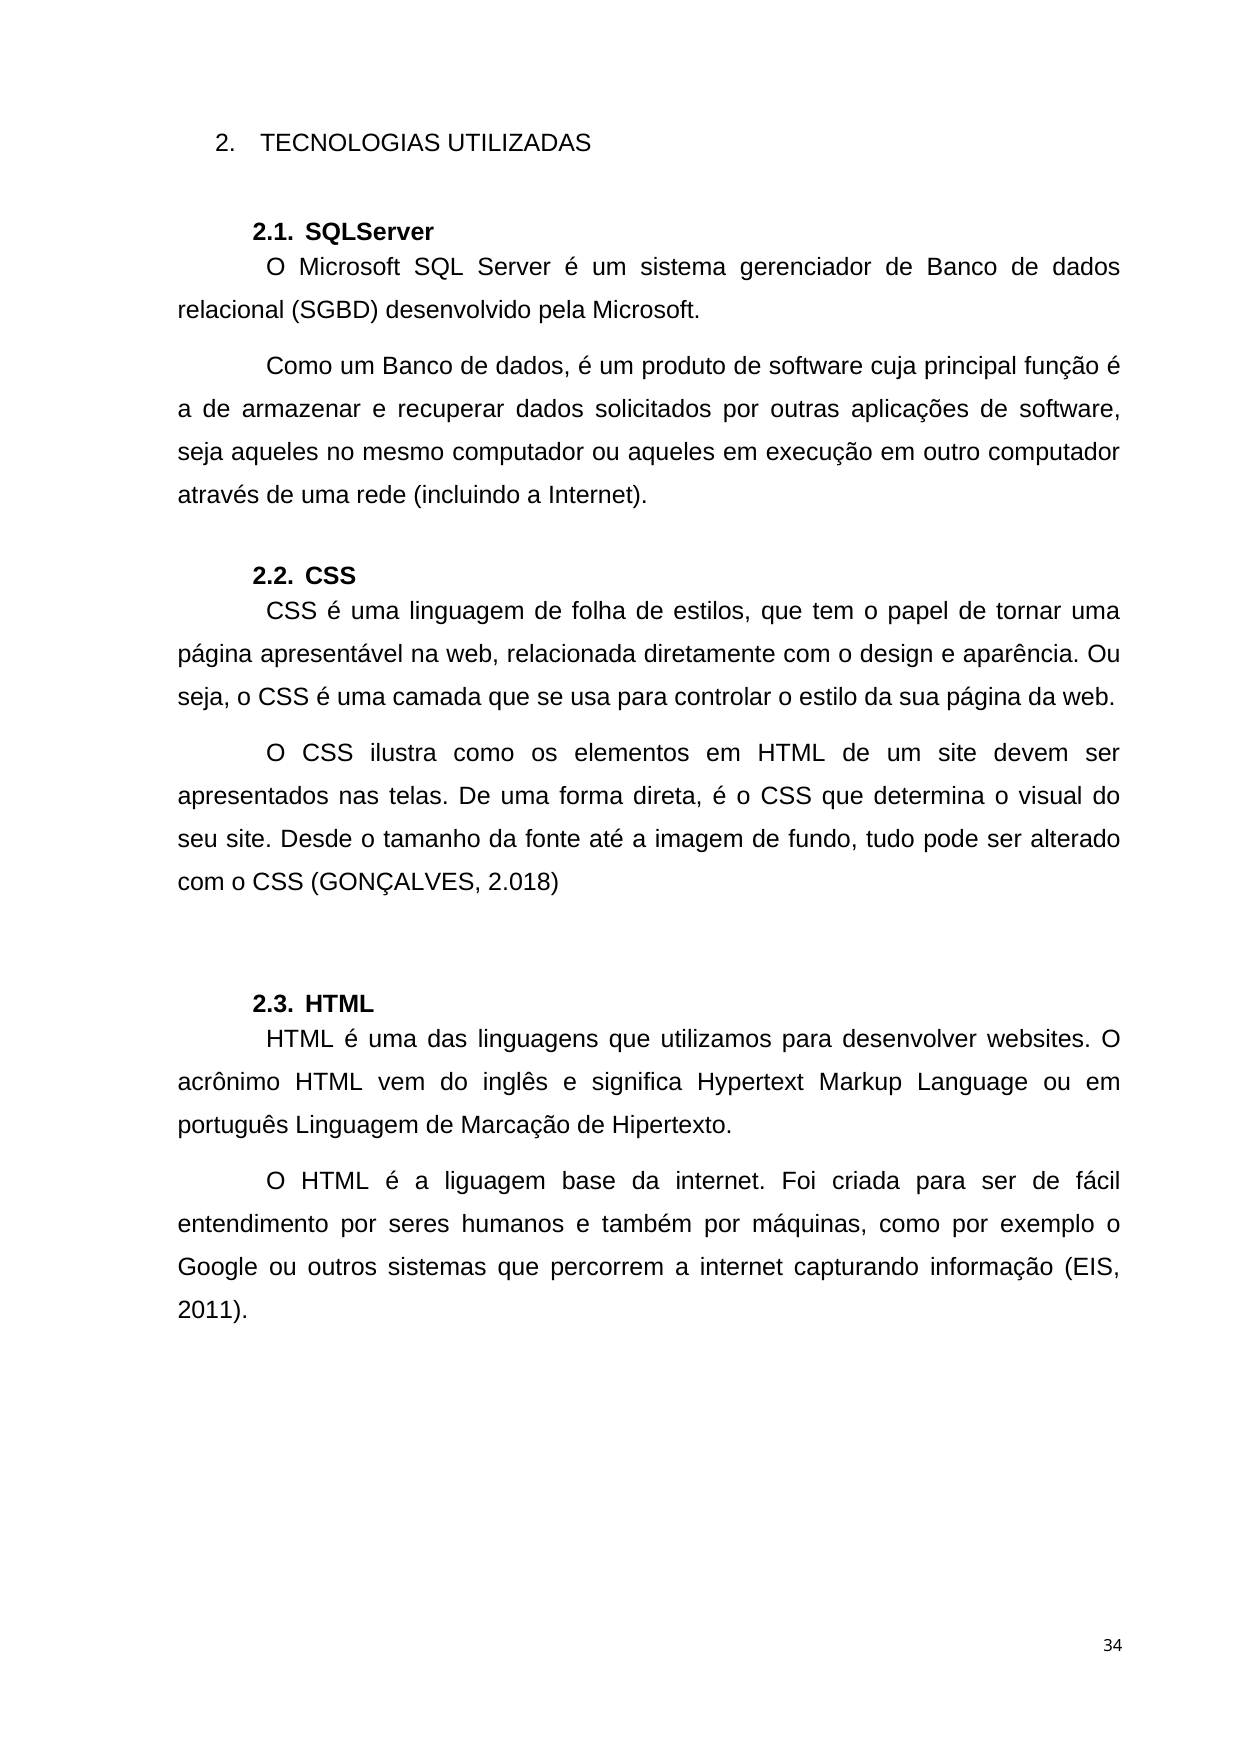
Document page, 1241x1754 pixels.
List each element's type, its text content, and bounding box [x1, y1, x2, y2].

text HTML é uma das linguagens que utilizamos para desenvolver websites. O acrônimo HTML vem do inglês e significa Hypertext Markup Language ou em português Linguagem de Marcação de Hipertexto. [177, 1024, 1122, 1139]
text O CSS ilustra como os elementos em HTML de um site devem ser apresentados nas telas. De uma forma direta, é o CSS que determina o visual do seu site. Desde o tamanho da fonte até a imagem de fundo, tudo pode ser alterado com o CSS (GONÇALVES, 2.018) [177, 737, 1122, 896]
subtitle HTML [252, 989, 1122, 1017]
subtitle TECNOLOGIAS UTILIZADAS [215, 128, 1122, 157]
text O HTML é a liguagem base da internet. Foi criada para ser de fácil entendimento por seres humanos e também por máquinas, como por exemplo o Google ou outros sistemas que percorrem a internet capturando informação (EIS, 2011). [177, 1166, 1122, 1324]
subtitle CSS [252, 561, 1122, 589]
text CSS é uma linguagem de folha de estilos, que tem o papel de tornar uma página apresentável na web, relacionada diretamente com o design e aparência. Ou seja, o CSS é uma camada que se usa para controlar o estilo da sua página da web. [177, 596, 1122, 711]
text O Microsoft SQL Server é um sistema gerenciador de Banco de dados relacional (SGBD) desenvolvido pela Microsoft. [177, 252, 1122, 324]
subtitle SQLServer [252, 217, 1122, 246]
text Como um Banco de dados, é um produto de software cuja principal função é a de armazenar e recuperar dados solicitados por outras aplicações de software, seja aqueles no mesmo computador ou aqueles em execução em outro computador através de uma rede (incluindo a Internet). [177, 351, 1122, 509]
